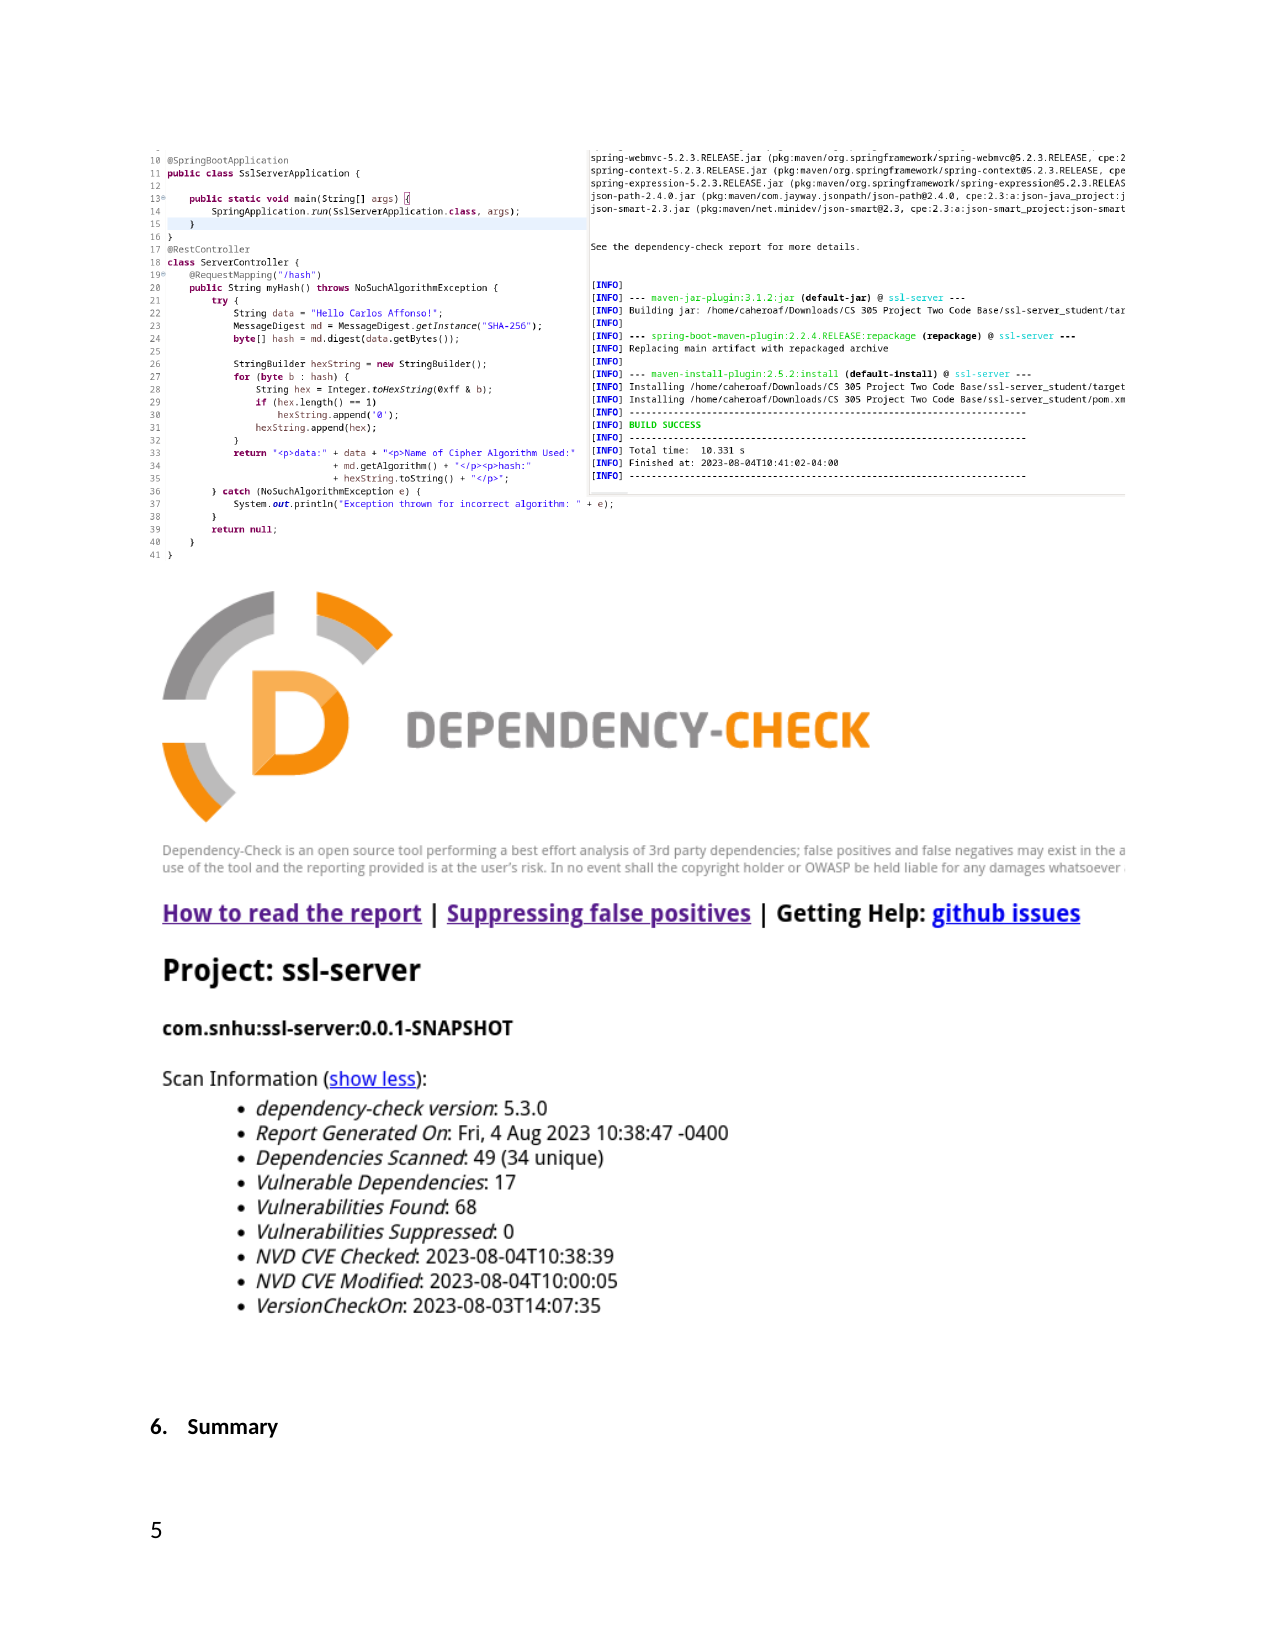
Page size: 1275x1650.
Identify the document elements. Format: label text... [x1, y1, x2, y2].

picture [150, 150, 1125, 561]
subtitle Summary [150, 1412, 1125, 1441]
picture [150, 591, 1125, 1329]
